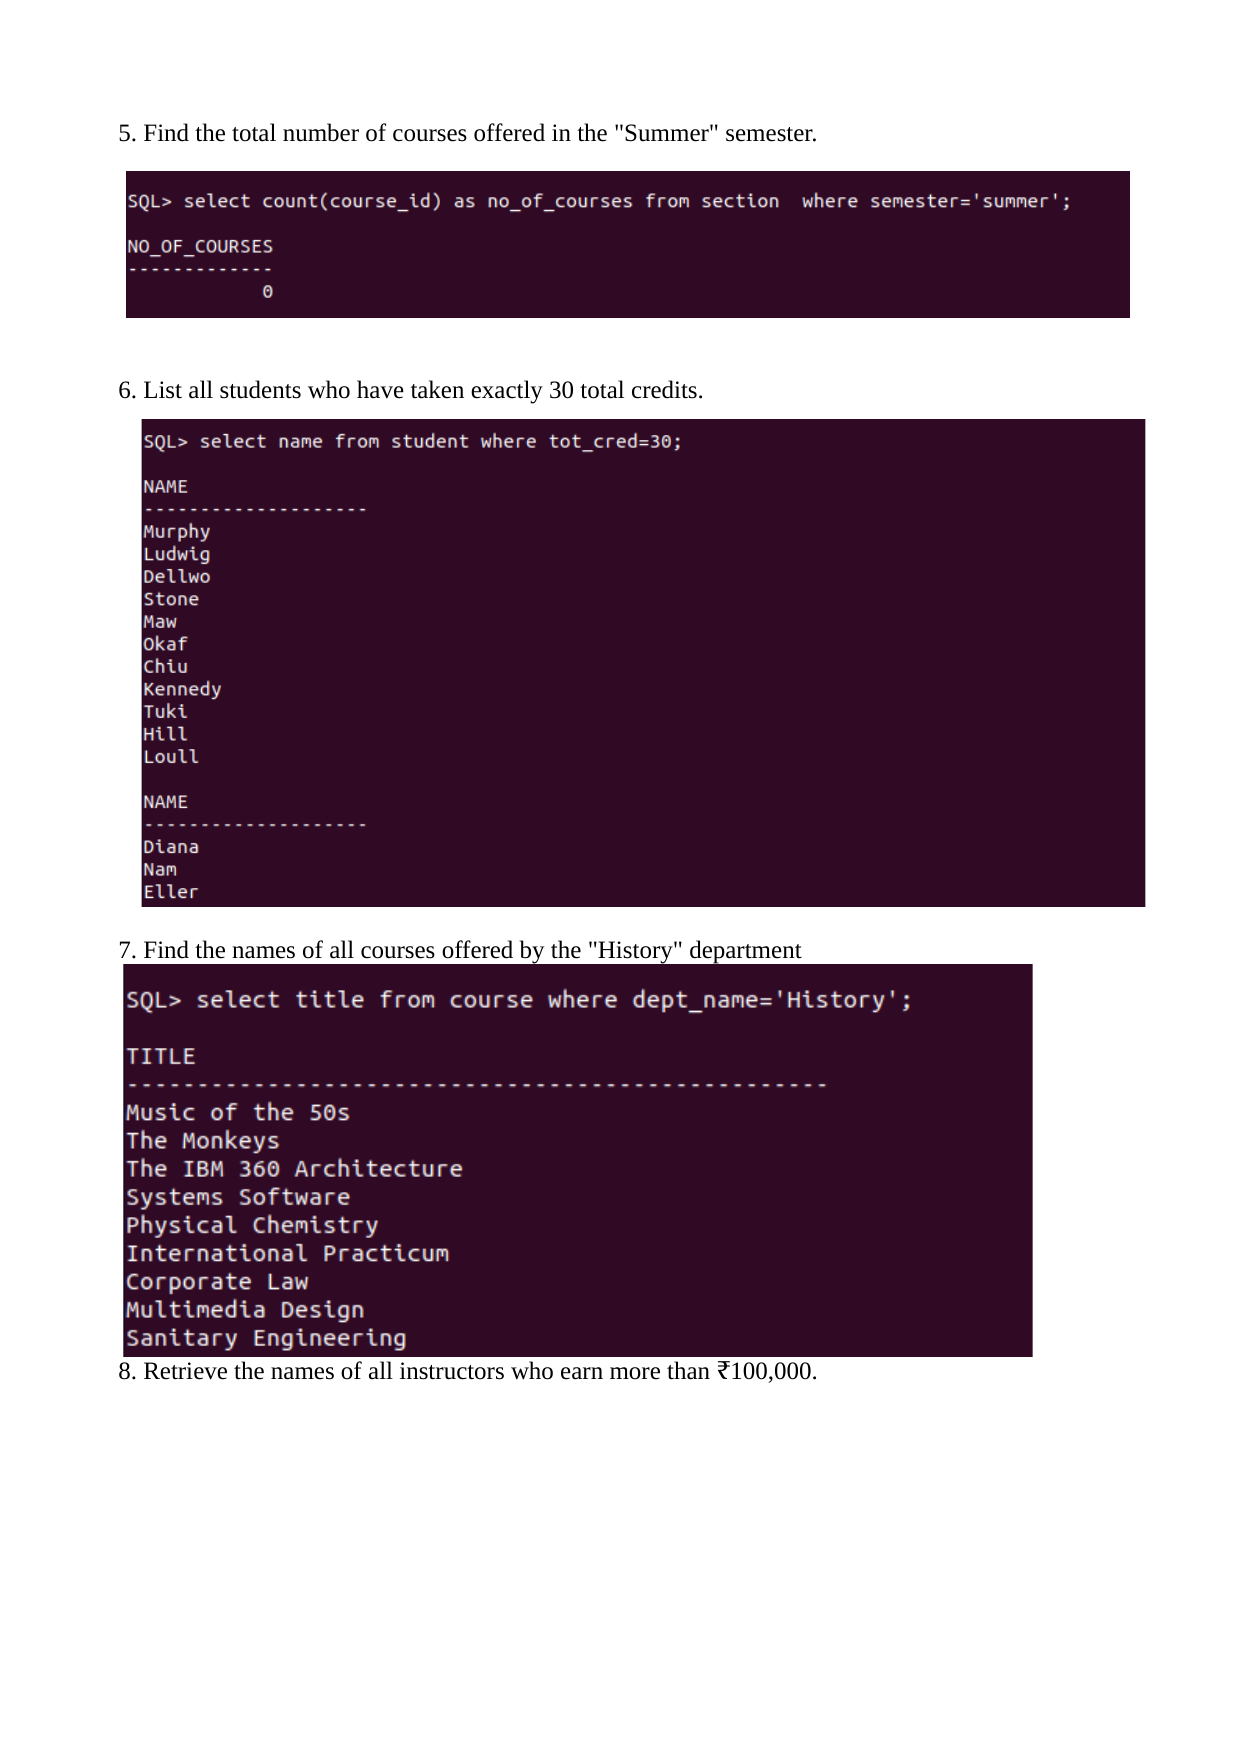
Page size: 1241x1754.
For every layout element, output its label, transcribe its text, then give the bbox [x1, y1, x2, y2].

picture [126, 171, 1130, 318]
picture [141, 419, 1146, 907]
picture [123, 964, 1033, 1357]
text 8. Retrieve the names of all instructors who earn more than ₹100,000. [118, 1187, 1122, 1385]
text 7. Find the names of all courses offered by the "History" department [118, 936, 1122, 964]
text 6. List all students who have taken exactly 30 total credits. [118, 375, 1122, 404]
text 5. Find the total number of courses offered in the "Summer" semester. [118, 118, 1122, 147]
